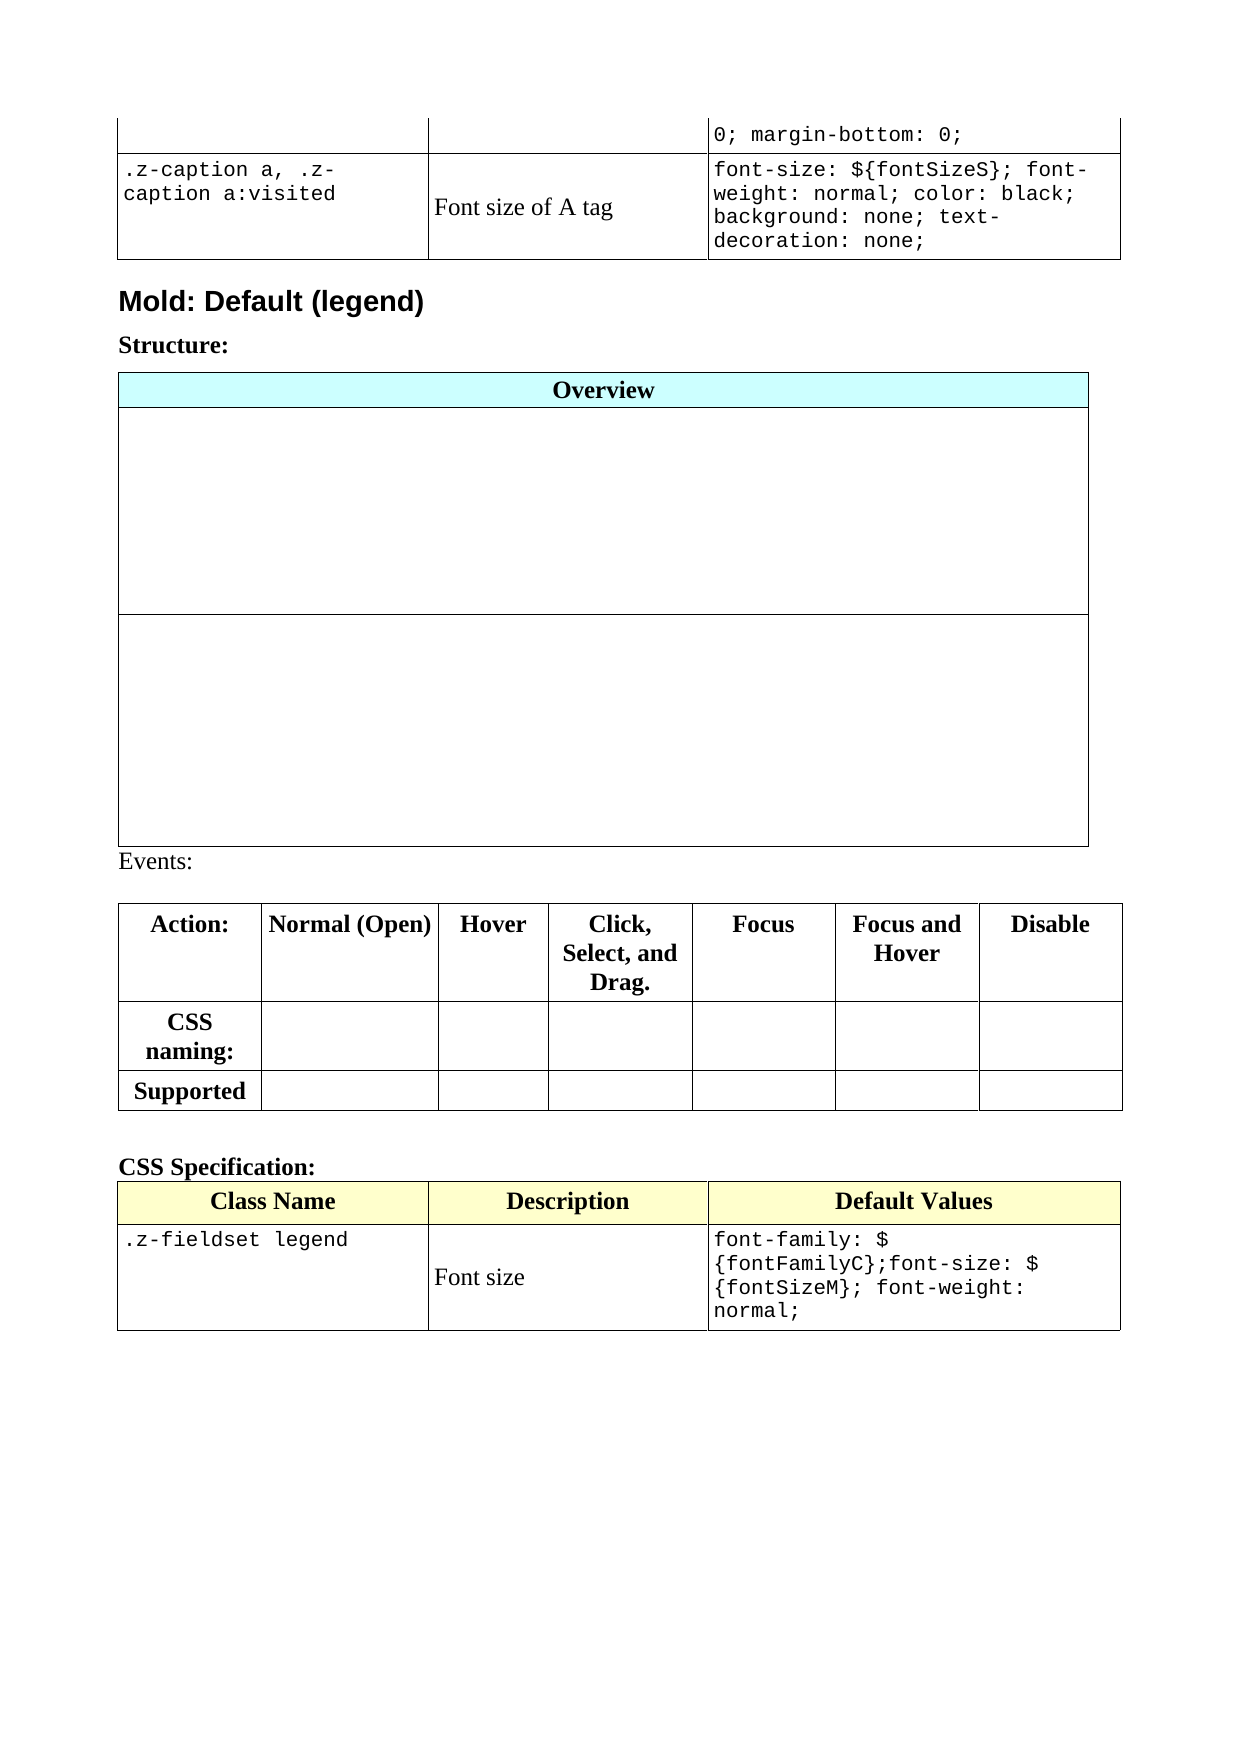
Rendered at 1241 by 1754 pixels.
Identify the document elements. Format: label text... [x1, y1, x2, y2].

table_cell [549, 1071, 692, 1110]
table_header Click, Select, and Drag. [549, 904, 692, 1001]
table_cell [439, 1002, 548, 1070]
table_header Class Name [118, 1182, 428, 1224]
text Events: [118, 846, 1122, 903]
table_cell [119, 615, 1088, 846]
table_header Normal (Open) [262, 904, 438, 1001]
table_header Disable [980, 904, 1122, 1001]
table_cell Font size of A tag [429, 154, 707, 259]
table_cell [262, 1071, 438, 1110]
text Structure: [118, 331, 1122, 359]
table_header Focus and Hover [836, 904, 978, 1001]
table_cell font-size: ${fontSizeS}; font-weight: normal; color: black; background: none; text-decoration: none; [709, 154, 1120, 259]
table_cell [693, 1002, 835, 1070]
table_header Focus [693, 904, 835, 1001]
table_cell Font size [429, 1225, 707, 1330]
table_header Action: [119, 904, 261, 1001]
table_cell CSS naming: [119, 1002, 261, 1070]
table_header Default Values [709, 1182, 1120, 1224]
table_cell font-family: ${fontFamilyC};font-size: ${fontSizeM}; font-weight: normal; [709, 1225, 1120, 1330]
table_cell [980, 1002, 1122, 1070]
table_cell Supported [119, 1071, 261, 1110]
table_header Description [429, 1182, 707, 1224]
table_header Hover [439, 904, 548, 1001]
table_cell [118, 118, 428, 153]
text CSS Specification: [118, 1152, 1122, 1181]
table_cell [980, 1071, 1122, 1110]
table_cell .z-fieldset legend [118, 1225, 428, 1330]
table_cell .z-caption a, .z-caption a:visited [118, 154, 428, 259]
table_header Overview [119, 373, 1088, 407]
table_cell [429, 118, 707, 153]
table_cell [836, 1002, 978, 1070]
subtitle Mold: Default (legend) [118, 284, 1122, 318]
table_cell [549, 1002, 692, 1070]
table_cell [119, 408, 1088, 614]
table_cell [439, 1071, 548, 1110]
table_cell [836, 1071, 978, 1110]
table_cell [693, 1071, 835, 1110]
table_cell [262, 1002, 438, 1070]
table_cell 0; margin-bottom: 0; [709, 118, 1120, 153]
